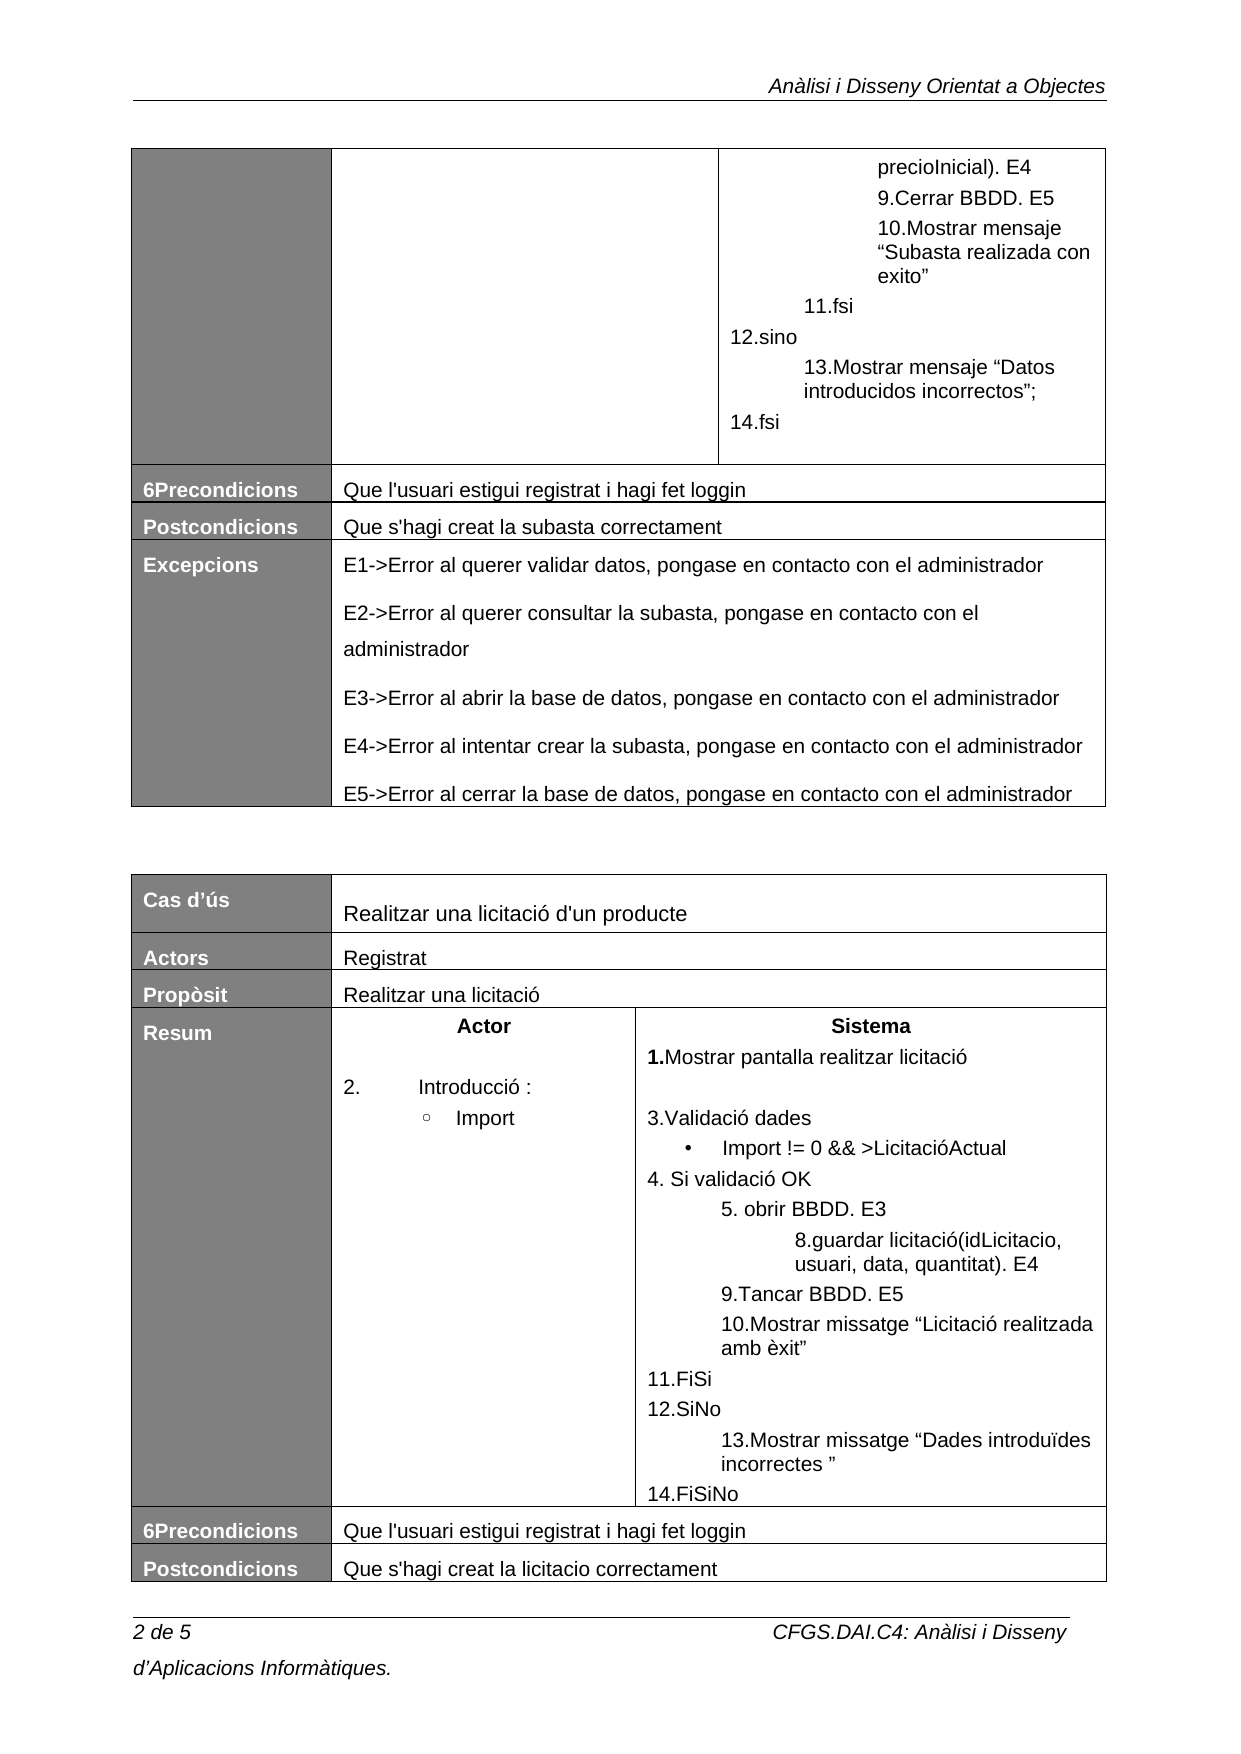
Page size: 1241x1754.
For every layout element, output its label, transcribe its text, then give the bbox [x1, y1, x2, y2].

table_cell Que s'hagi creat la licitacio correctament [332, 1544, 1106, 1581]
table_cell 6Precondicions [132, 465, 331, 501]
table_header Realitzar una licitació d'un producte [332, 875, 1106, 932]
table_cell Sistema 1.Mostrar pantalla realitzar licitació 3.Validació dades Import != 0 && >LicitacióActual 4. Si validació OK 5. obrir BBDD. E3 8.guardar licitació(idLicitacio, usuari, data, quantitat). E4 9.Tancar BBDD. E5 10.Mostrar missatge “Licitació realitzada amb èxit” 11.FiSi 12.SiNo 13.Mostrar missatge “Dades introduïdes incorrectes ” 14.FiSiNo [636, 1008, 1106, 1506]
table_cell 6Precondicions [132, 1507, 331, 1543]
table_cell E1->Error al querer validar datos, pongase en contacto con el administrador E2->Error al querer consultar la subasta, pongase en contacto con el administrador E3->Error al abrir la base de datos, pongase en contacto con el administrador E4->Error al intentar crear la subasta, pongase en contacto con el administrador E5->Error al cerrar la base de datos, pongase en contacto con el administrador [332, 540, 1105, 806]
table_cell Actors [132, 933, 331, 969]
table_cell Que l'usuari estigui registrat i hagi fet loggin [332, 465, 1105, 501]
table_cell Postcondicions [132, 1544, 331, 1581]
table_cell Actor Introducció : Import [332, 1008, 635, 1506]
table_cell [132, 149, 331, 464]
table_cell [332, 149, 718, 464]
table_cell Realitzar una licitació [332, 970, 1106, 1007]
table_cell Propòsit [132, 970, 331, 1007]
table_cell precioInicial). E4 9.Cerrar BBDD. E5 10.Mostrar mensaje “Subasta realizada con exito” 11.fsi 12.sino 13.Mostrar mensaje “Datos introducidos incorrectos”; 14.fsi [719, 149, 1105, 464]
table_header Cas d’ús [132, 875, 331, 932]
table_cell Que s'hagi creat la subasta correctament [332, 503, 1105, 539]
table_cell Resum [132, 1008, 331, 1506]
table_cell Excepcions [132, 540, 331, 806]
table_cell Que l'usuari estigui registrat i hagi fet loggin [332, 1507, 1106, 1543]
table_cell Postcondicions [132, 503, 331, 539]
table_cell Registrat [332, 933, 1106, 969]
